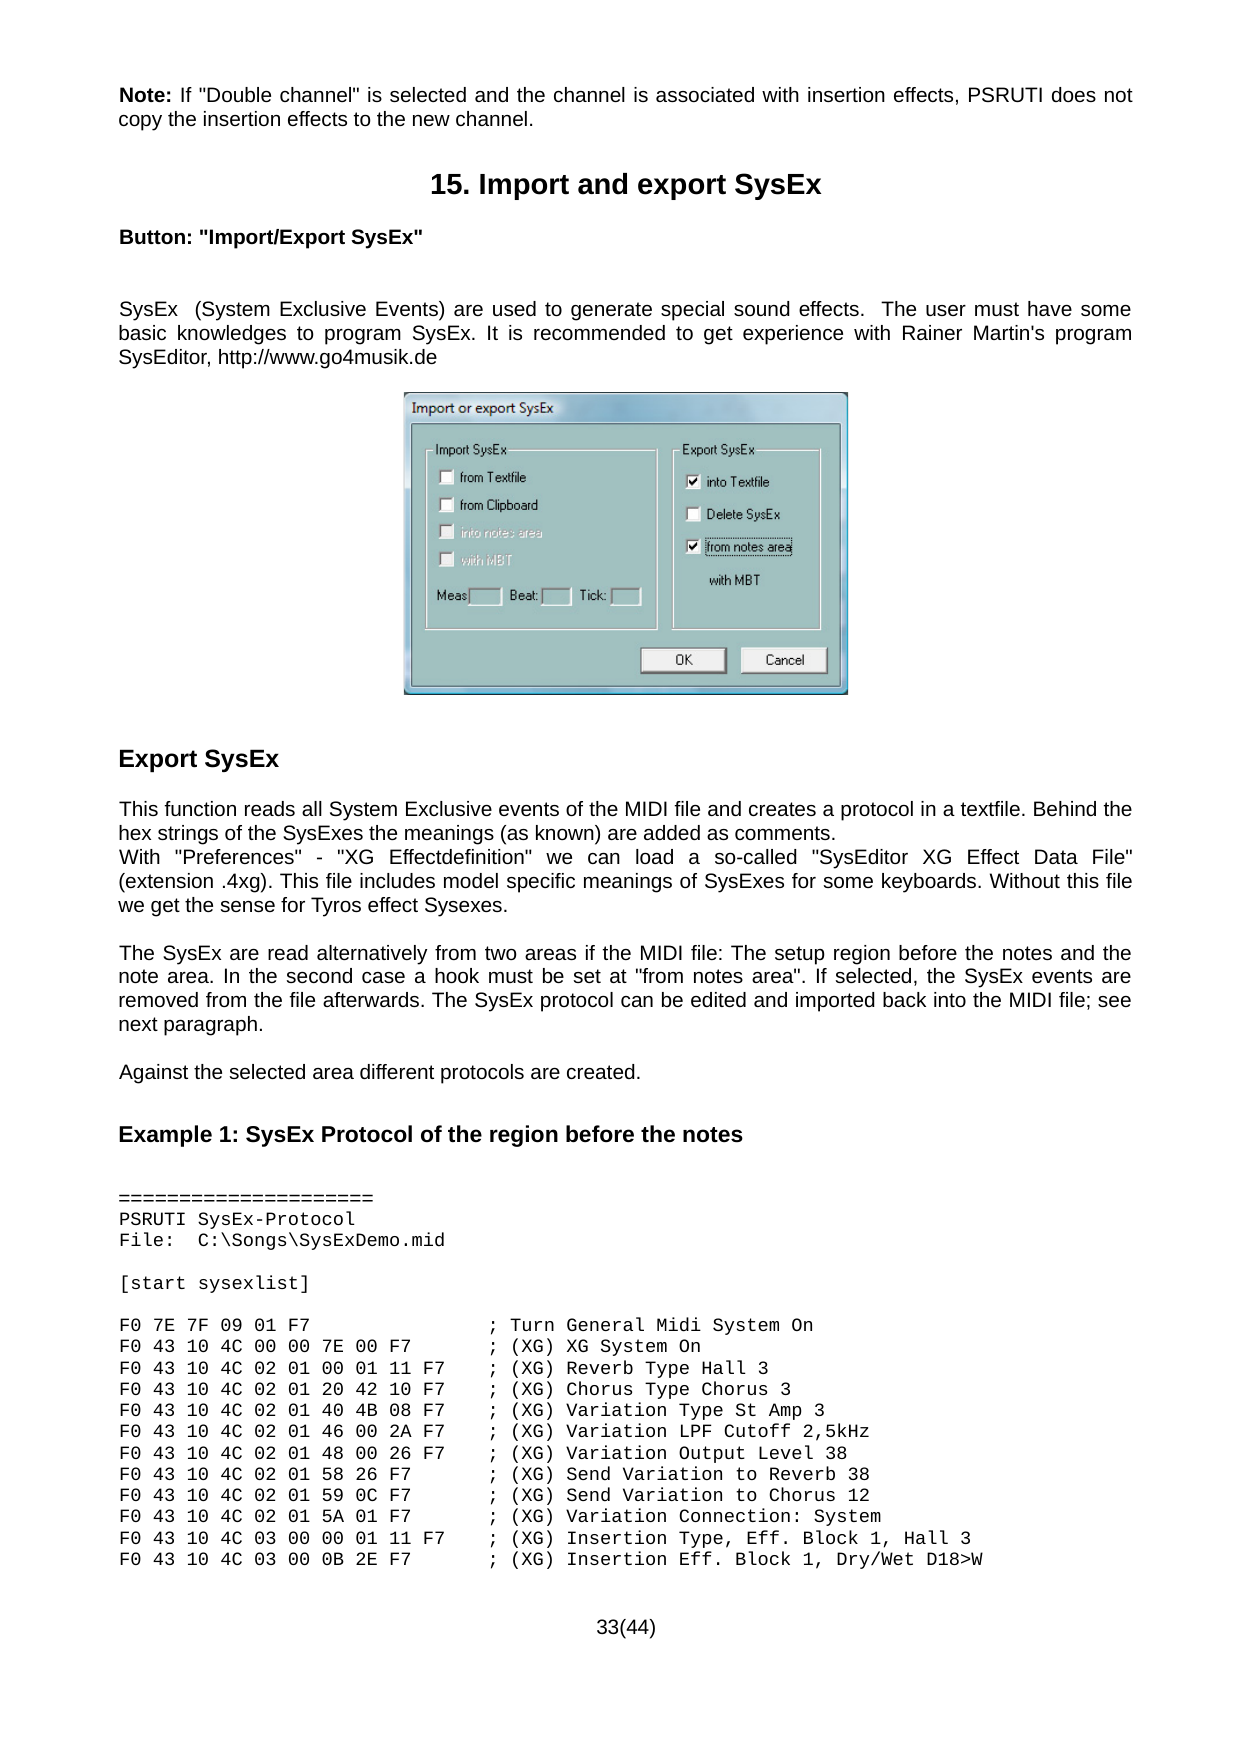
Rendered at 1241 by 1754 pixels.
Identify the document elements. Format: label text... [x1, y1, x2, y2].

text F0 43 10 4C 02 01 58 26 F7 ; (XG) Send Variation to Reverb 38 [118, 1465, 1134, 1486]
text F0 43 10 4C 02 01 46 00 2A F7 ; (XG) Variation LPF Cutoff 2,5kHz [118, 1422, 1134, 1443]
text F0 7E 7F 09 01 F7 ; Turn General Midi System On [118, 1316, 1134, 1337]
text F0 43 10 4C 02 01 59 0C F7 ; (XG) Send Variation to Chorus 12 [118, 1486, 1134, 1507]
text File: C:\Songs\SysExDemo.mid [118, 1231, 1134, 1252]
text F0 43 10 4C 03 00 00 01 11 F7 ; (XG) Insertion Type, Eff. Block 1, Hall 3 [118, 1528, 1134, 1550]
text F0 43 10 4C 02 01 20 42 10 F7 ; (XG) Chorus Type Chorus 3 [118, 1380, 1134, 1401]
text F0 43 10 4C 03 00 0B 2E F7 ; (XG) Insertion Eff. Block 1, Dry/Wet D18>W [118, 1550, 1134, 1571]
text This function reads all System Exclusive events of the MIDI file and creates a protocol in a textfile. Behind the hex strings of the SysExes the meanings (as known) are added as comments. [118, 797, 1134, 844]
text [start sysexlist] [118, 1273, 1134, 1295]
text F0 43 10 4C 02 01 00 01 11 F7 ; (XG) Reverb Type Hall 3 [118, 1358, 1134, 1380]
subtitle Export SysEx [118, 744, 1134, 773]
text Against the selected area different protocols are created. [118, 1060, 1134, 1084]
text ===================== [118, 1186, 1134, 1210]
text Note: If "Double channel" is selected and the channel is associated with insertion effects, PSRUTI does not copy the insertion effects to the new channel. [118, 83, 1134, 131]
text F0 43 10 4C 00 00 7E 00 F7 ; (XG) XG System On [118, 1337, 1134, 1358]
text SysEx (System Exclusive Events) are used to generate special sound effects. The user must have some basic knowledges to program SysEx. It is recommended to get experience with Rainer Martin's program SysEditor, http://www.go4musik.de [118, 297, 1134, 369]
text F0 43 10 4C 02 01 5A 01 F7 ; (XG) Variation Connection: System [118, 1507, 1134, 1528]
text F0 43 10 4C 02 01 48 00 26 F7 ; (XG) Variation Output Level 38 [118, 1443, 1134, 1465]
text The SysEx are read alternatively from two areas if the MIDI file: The setup region before the notes and the note area. In the second case a hook must be set at "from notes area". If selected, the SysEx events are removed from the file afterwards. The SysEx protocol can be edited and imported back into the MIDI file; see next paragraph. [118, 940, 1134, 1036]
subtitle 15. Import and export SysEx [118, 167, 1134, 201]
picture [403, 392, 849, 695]
subtitle Example 1: SysEx Protocol of the region before the notes [118, 1121, 1134, 1147]
text PSRUTI SysEx-Protocol [118, 1210, 1134, 1231]
text F0 43 10 4C 02 01 40 4B 08 F7 ; (XG) Variation Type St Amp 3 [118, 1401, 1134, 1422]
text Button: "Import/Export SysEx" [118, 225, 1134, 249]
text With "Preferences" - "XG Effectdefinition" we can load a so-called "SysEditor XG Effect Data File" (extension .4xg). This file includes model specific meanings of SysExes for some keyboards. Without this file we get the sense for Tyros effect Sysexes. [118, 844, 1134, 916]
